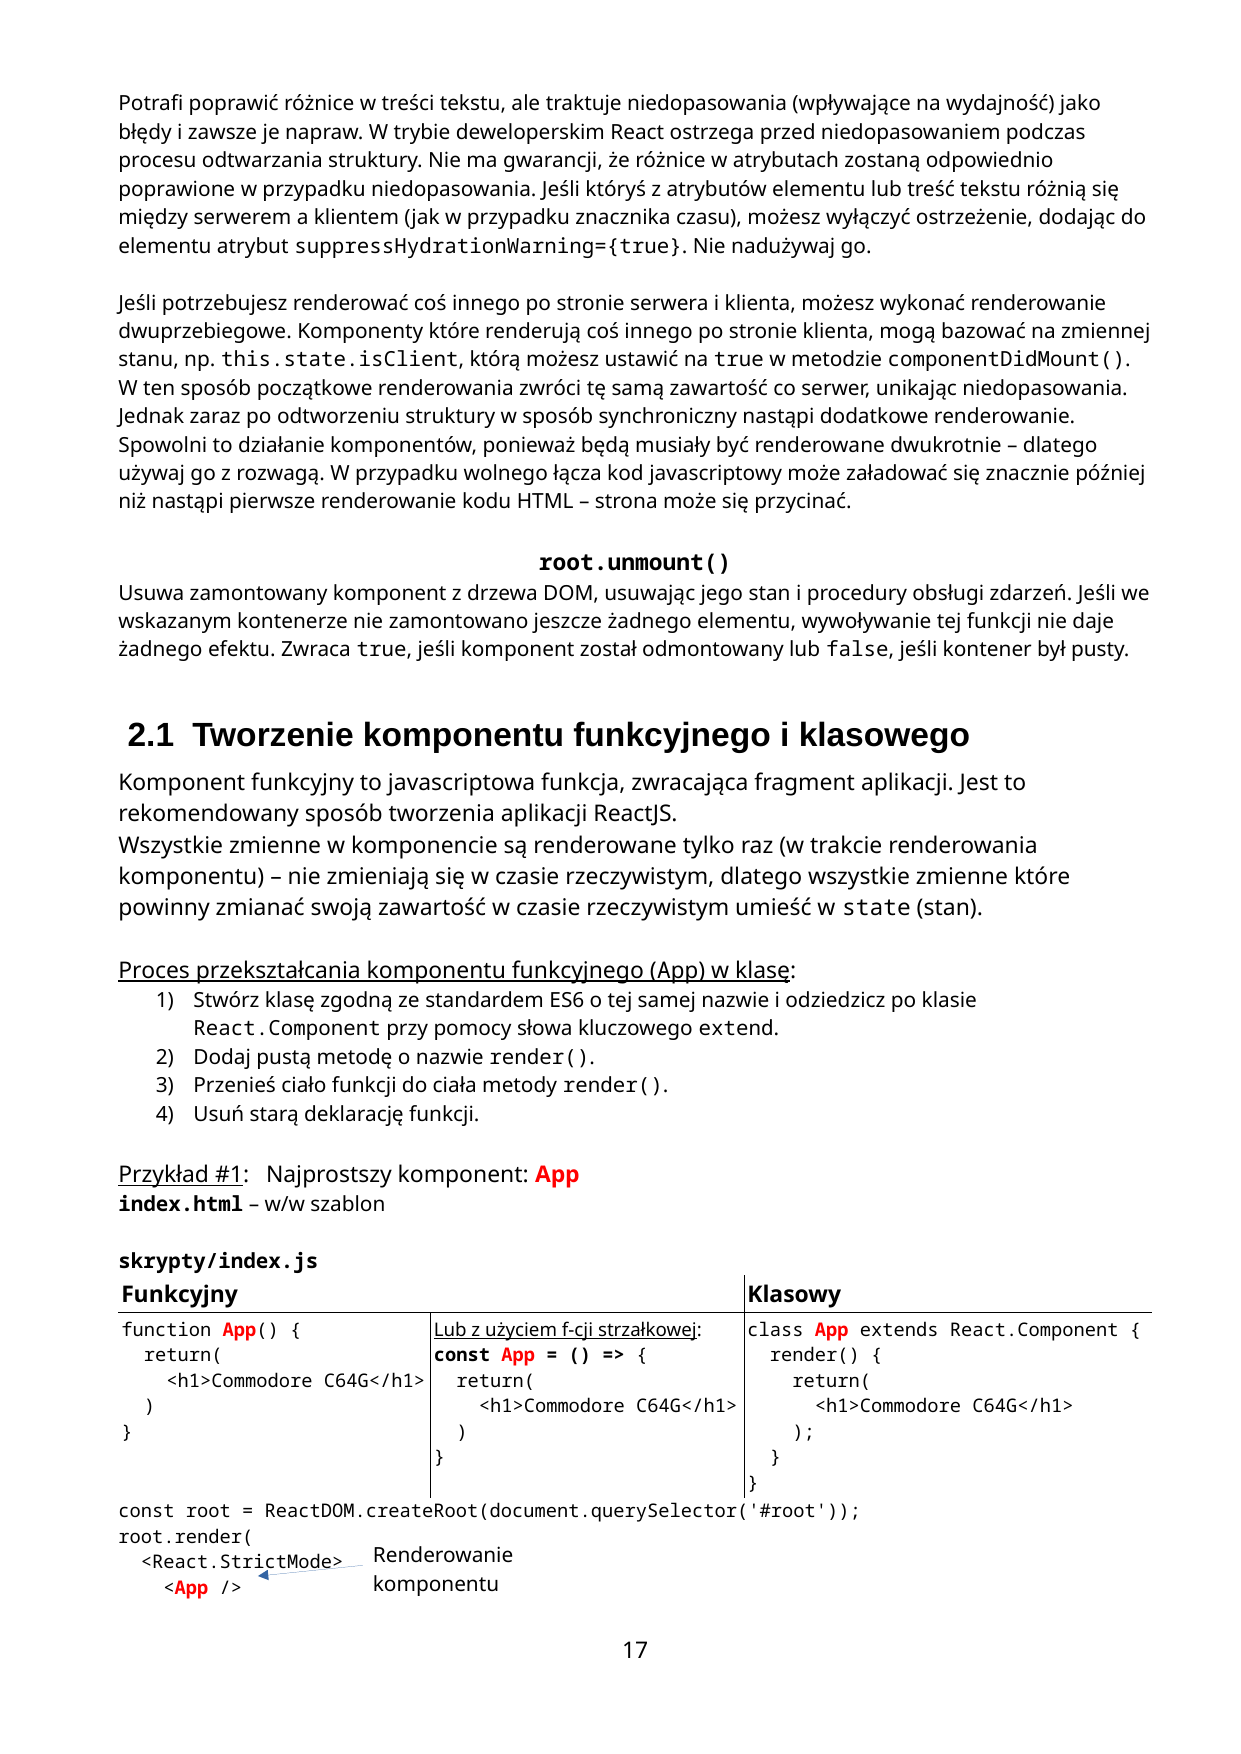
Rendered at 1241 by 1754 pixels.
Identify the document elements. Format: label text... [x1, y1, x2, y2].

table_cell Lub z użyciem f-cji strzałkowej: const App = () => { return( <h1>Commodore C64G</h1> ) } [431, 1313, 744, 1497]
list Przenieś ciało funkcji do ciała metody render(). [156, 1070, 1152, 1099]
text Potrafi poprawić różnice w treści tekstu, ale traktuje niedopasowania (wpływające na wydajność) jako błędy i zawsze je napraw. W trybie deweloperskim React ostrzega przed niedopasowaniem podczas procesu odtwarzania struktury. Nie ma gwarancji, że różnice w atrybutach zostaną odpowiednio poprawione w przypadku niedopasowania. Jeśli któryś z atrybutów elementu lub treść tekstu różnią się między serwerem a klientem (jak w przypadku znacznika czasu), możesz wyłączyć ostrzeżenie, dodając do elementu atrybut suppressHydrationWarning={true}. Nie nadużywaj go. [118, 88, 1152, 259]
subtitle Tworzenie komponentu funkcyjnego i klasowego [118, 715, 1152, 754]
text Wszystkie zmienne w komponencie są renderowane tylko raz (w trakcie renderowania komponentu) – nie zmieniają się w czasie rzeczywistym, dlatego wszystkie zmienne które powinny zmianać swoją zawartość w czasie rzeczywistym umieść w state (stan). [118, 829, 1152, 922]
text Komponent funkcyjny to javascriptowa funkcja, zwracająca fragment aplikacji. Jest to rekomendowany sposób tworzenia aplikacji ReactJS. [118, 766, 1152, 829]
table_cell function App() { return( <h1>Commodore C64G</h1> ) } [118, 1313, 430, 1497]
table_header Klasowy [745, 1275, 1152, 1312]
text root.unmount() [118, 546, 1152, 578]
text <App /> [118, 1574, 1152, 1599]
list Dodaj pustą metodę o nazwie render(). [156, 1042, 1152, 1070]
table_header Funkcyjny [118, 1275, 744, 1312]
list Stwórz klasę zgodną ze standardem ES6 o tej samej nazwie i odziedzicz po klasie React.Component przy pomocy słowa kluczowego extend. [156, 985, 1152, 1042]
text Proces przekształcania komponentu funkcyjnego (App) w klasę: [118, 954, 1152, 985]
text index.html – w/w szablon [118, 1189, 1152, 1218]
text root.render( [118, 1523, 1152, 1548]
text const root = ReactDOM.createRoot(document.querySelector('#root')); [118, 1497, 1152, 1523]
text Przykład #1: Najprostszy komponent: App [118, 1158, 1152, 1189]
text skrypty/index.js [118, 1246, 1152, 1275]
table_cell class App extends React.Component { render() { return( <h1>Commodore C64G</h1> ); } } [745, 1313, 1152, 1497]
text <React.StrictMode> [118, 1548, 1152, 1574]
text Usuwa zamontowany komponent z drzewa DOM, usuwając jego stan i procedury obsługi zdarzeń. Jeśli we wskazanym kontenerze nie zamontowano jeszcze żadnego elementu, wywoływanie tej funkcji nie daje żadnego efektu. Zwraca true, jeśli komponent został odmontowany lub false, jeśli kontener był pusty. [118, 578, 1152, 663]
list Usuń starą deklarację funkcji. [156, 1099, 1152, 1127]
text Jeśli potrzebujesz renderować coś innego po stronie serwera i klienta, możesz wykonać renderowanie dwuprzebiegowe. Komponenty które renderują coś innego po stronie klienta, mogą bazować na zmiennej stanu, np. this.state.isClient, którą możesz ustawić na true w metodzie componentDidMount(). W ten sposób początkowe renderowania zwróci tę samą zawartość co serwer, unikając niedopasowania. Jednak zaraz po odtworzeniu struktury w sposób synchroniczny nastąpi dodatkowe renderowanie. Spowolni to działanie komponentów, ponieważ będą musiały być renderowane dwukrotnie – dlatego używaj go z rozwagą. W przypadku wolnego łącza kod javascriptowy może załadować się znacznie później niż nastąpi pierwsze renderowanie kodu HTML – strona może się przycinać. [118, 288, 1152, 515]
